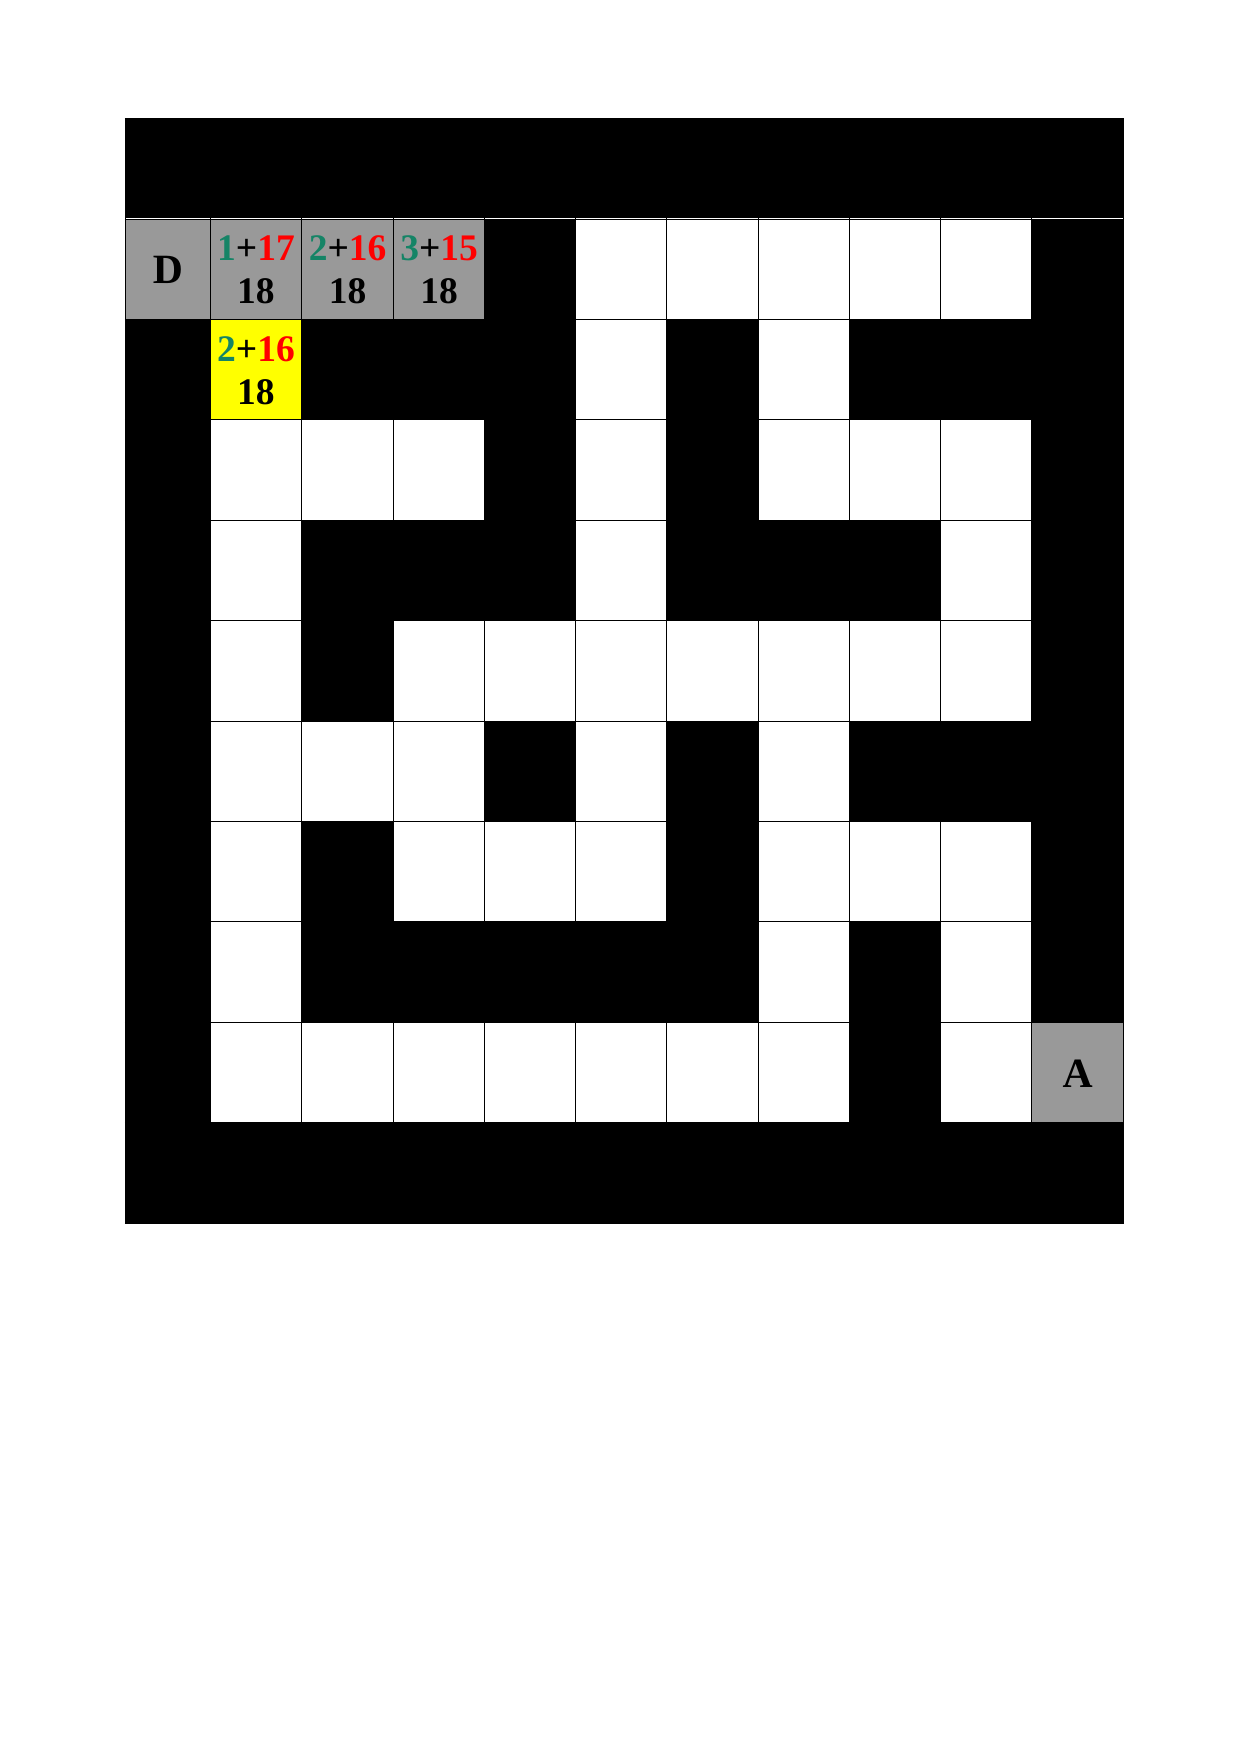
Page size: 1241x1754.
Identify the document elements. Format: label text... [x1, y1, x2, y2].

table_cell [302, 521, 393, 620]
table_header [759, 119, 849, 218]
table_cell [667, 822, 758, 921]
table_cell [485, 420, 575, 520]
table_cell [759, 722, 849, 821]
table_cell [759, 1123, 849, 1223]
table_cell [211, 922, 301, 1022]
table_cell [941, 320, 1031, 419]
table_cell D [126, 220, 210, 319]
table_cell [850, 822, 940, 921]
table_cell 2+16 18 [302, 220, 393, 319]
table_cell [126, 1023, 210, 1122]
table_cell [1032, 521, 1123, 620]
table_cell [211, 1023, 301, 1122]
table_cell [1032, 420, 1123, 520]
table_cell [302, 822, 393, 921]
table_cell [759, 621, 849, 721]
table_cell [1032, 1123, 1123, 1223]
table_cell [576, 1123, 666, 1223]
table_cell [667, 220, 758, 319]
table_cell [302, 420, 393, 520]
table_cell [126, 822, 210, 921]
table_cell 2+16 18 [211, 320, 301, 419]
table_cell [126, 1123, 210, 1223]
table_header [1032, 119, 1123, 218]
table_cell [667, 1123, 758, 1223]
table_header [941, 119, 1031, 218]
table_cell [576, 220, 666, 319]
table_cell [485, 521, 575, 620]
table_cell [667, 521, 758, 620]
table_cell [850, 320, 940, 419]
table_cell [394, 420, 484, 520]
table_cell [485, 1123, 575, 1223]
table_cell [759, 922, 849, 1022]
table_cell [485, 621, 575, 721]
table_cell [759, 320, 849, 419]
table_cell [850, 1123, 940, 1223]
table_cell [667, 922, 758, 1022]
table_cell [302, 722, 393, 821]
table_cell [576, 320, 666, 419]
table_cell [667, 1023, 758, 1122]
table_cell [941, 1023, 1031, 1122]
table_cell [302, 1023, 393, 1122]
table_cell [1032, 722, 1123, 821]
table_cell [850, 621, 940, 721]
table_cell 1+17 18 [211, 220, 301, 319]
table_cell [941, 220, 1031, 319]
table_cell [576, 922, 666, 1022]
table_cell [394, 922, 484, 1022]
table_header [850, 119, 940, 218]
table_cell [941, 521, 1031, 620]
table_cell [941, 922, 1031, 1022]
table_cell [126, 922, 210, 1022]
table_cell [485, 220, 575, 319]
table_cell [302, 320, 393, 419]
table_header [485, 119, 575, 218]
table_cell [576, 420, 666, 520]
table_cell [941, 1123, 1031, 1223]
table_cell [850, 1023, 940, 1122]
table_cell [485, 922, 575, 1022]
table_cell [302, 1123, 393, 1223]
table_cell [850, 722, 940, 821]
table_cell [759, 521, 849, 620]
table_cell [211, 822, 301, 921]
table_cell [1032, 320, 1123, 419]
table_cell [759, 220, 849, 319]
table_cell 3+15 18 [394, 220, 484, 319]
table_cell [485, 320, 575, 419]
table_cell [211, 722, 301, 821]
table_header [394, 119, 484, 218]
table_cell [302, 922, 393, 1022]
table_cell [485, 822, 575, 921]
table_cell [126, 521, 210, 620]
table_cell [394, 621, 484, 721]
table_cell [485, 722, 575, 821]
table_cell [394, 320, 484, 419]
table_header [667, 119, 758, 218]
table_cell [576, 722, 666, 821]
table_cell [941, 420, 1031, 520]
table_cell [850, 521, 940, 620]
table_cell [667, 722, 758, 821]
table_cell [211, 420, 301, 520]
table_header [211, 119, 301, 218]
table_cell [941, 722, 1031, 821]
table_cell [211, 521, 301, 620]
table_cell [1032, 822, 1123, 921]
table_cell [850, 220, 940, 319]
table_cell [667, 621, 758, 721]
table_cell [126, 621, 210, 721]
table_cell [759, 420, 849, 520]
table_cell [1032, 220, 1123, 319]
table_cell [211, 621, 301, 721]
table_header [576, 119, 666, 218]
table_cell [126, 420, 210, 520]
table_cell [1032, 621, 1123, 721]
table_cell A [1032, 1023, 1123, 1122]
table_cell [667, 420, 758, 520]
table_cell [394, 1123, 484, 1223]
table_cell [394, 822, 484, 921]
table_cell [576, 621, 666, 721]
table_cell [759, 1023, 849, 1122]
table_cell [667, 320, 758, 419]
table_cell [941, 822, 1031, 921]
table_cell [394, 1023, 484, 1122]
table_cell [126, 320, 210, 419]
table_cell [211, 1123, 301, 1223]
table_cell [941, 621, 1031, 721]
table_cell [759, 822, 849, 921]
table_cell [394, 521, 484, 620]
table_cell [576, 521, 666, 620]
table_cell [485, 1023, 575, 1122]
table_header [302, 119, 393, 218]
table_cell [576, 822, 666, 921]
table_cell [850, 420, 940, 520]
table_header [126, 119, 210, 218]
table_cell [394, 722, 484, 821]
table_cell [302, 621, 393, 721]
table_cell [576, 1023, 666, 1122]
table_cell [1032, 922, 1123, 1022]
table_cell [126, 722, 210, 821]
table_cell [850, 922, 940, 1022]
